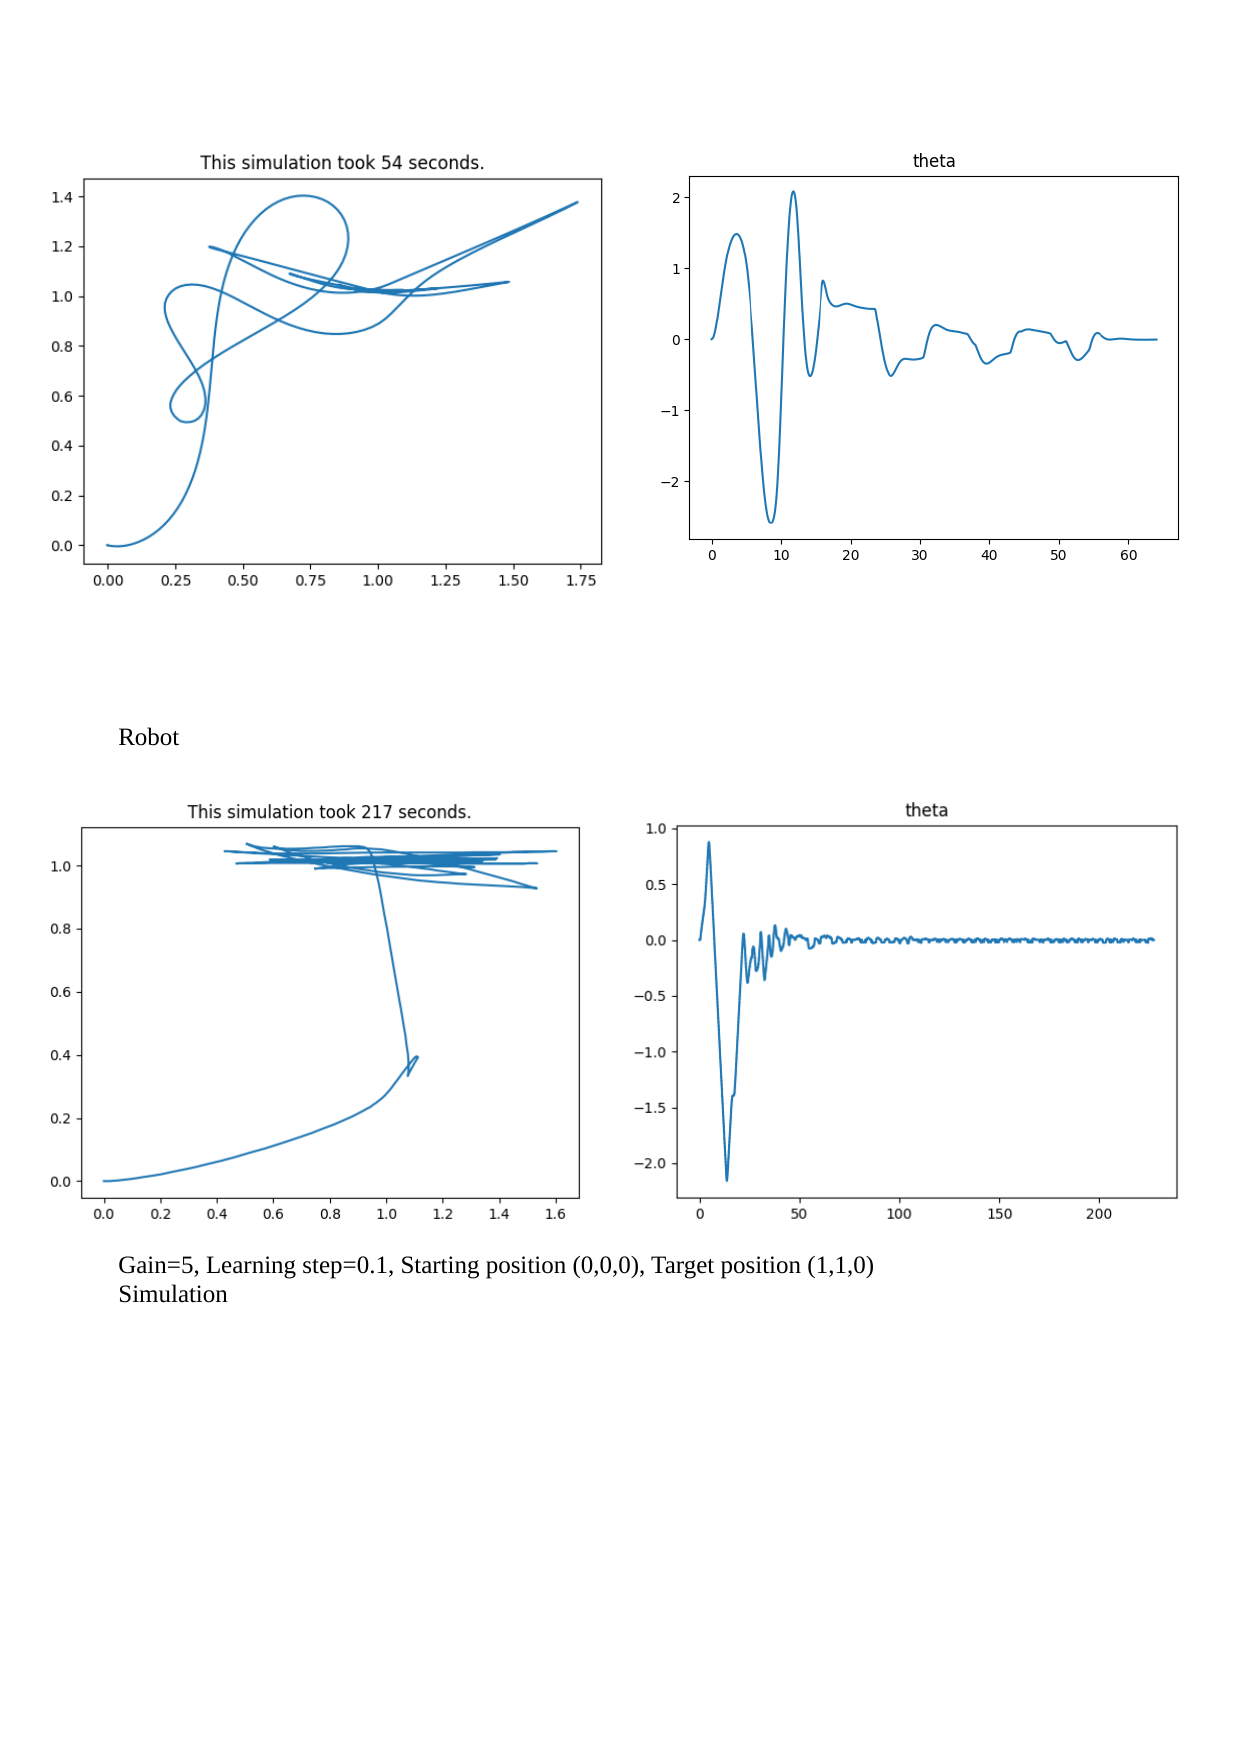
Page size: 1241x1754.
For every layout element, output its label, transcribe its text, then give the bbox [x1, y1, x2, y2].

text Simulation [118, 1279, 1122, 1308]
picture [0, 118, 1240, 619]
text Robot [118, 722, 1122, 751]
text Gain=5, Learning step=0.1, Starting position (0,0,0), Target position (1,1,0) [118, 1251, 1122, 1279]
picture [1, 767, 1240, 1251]
